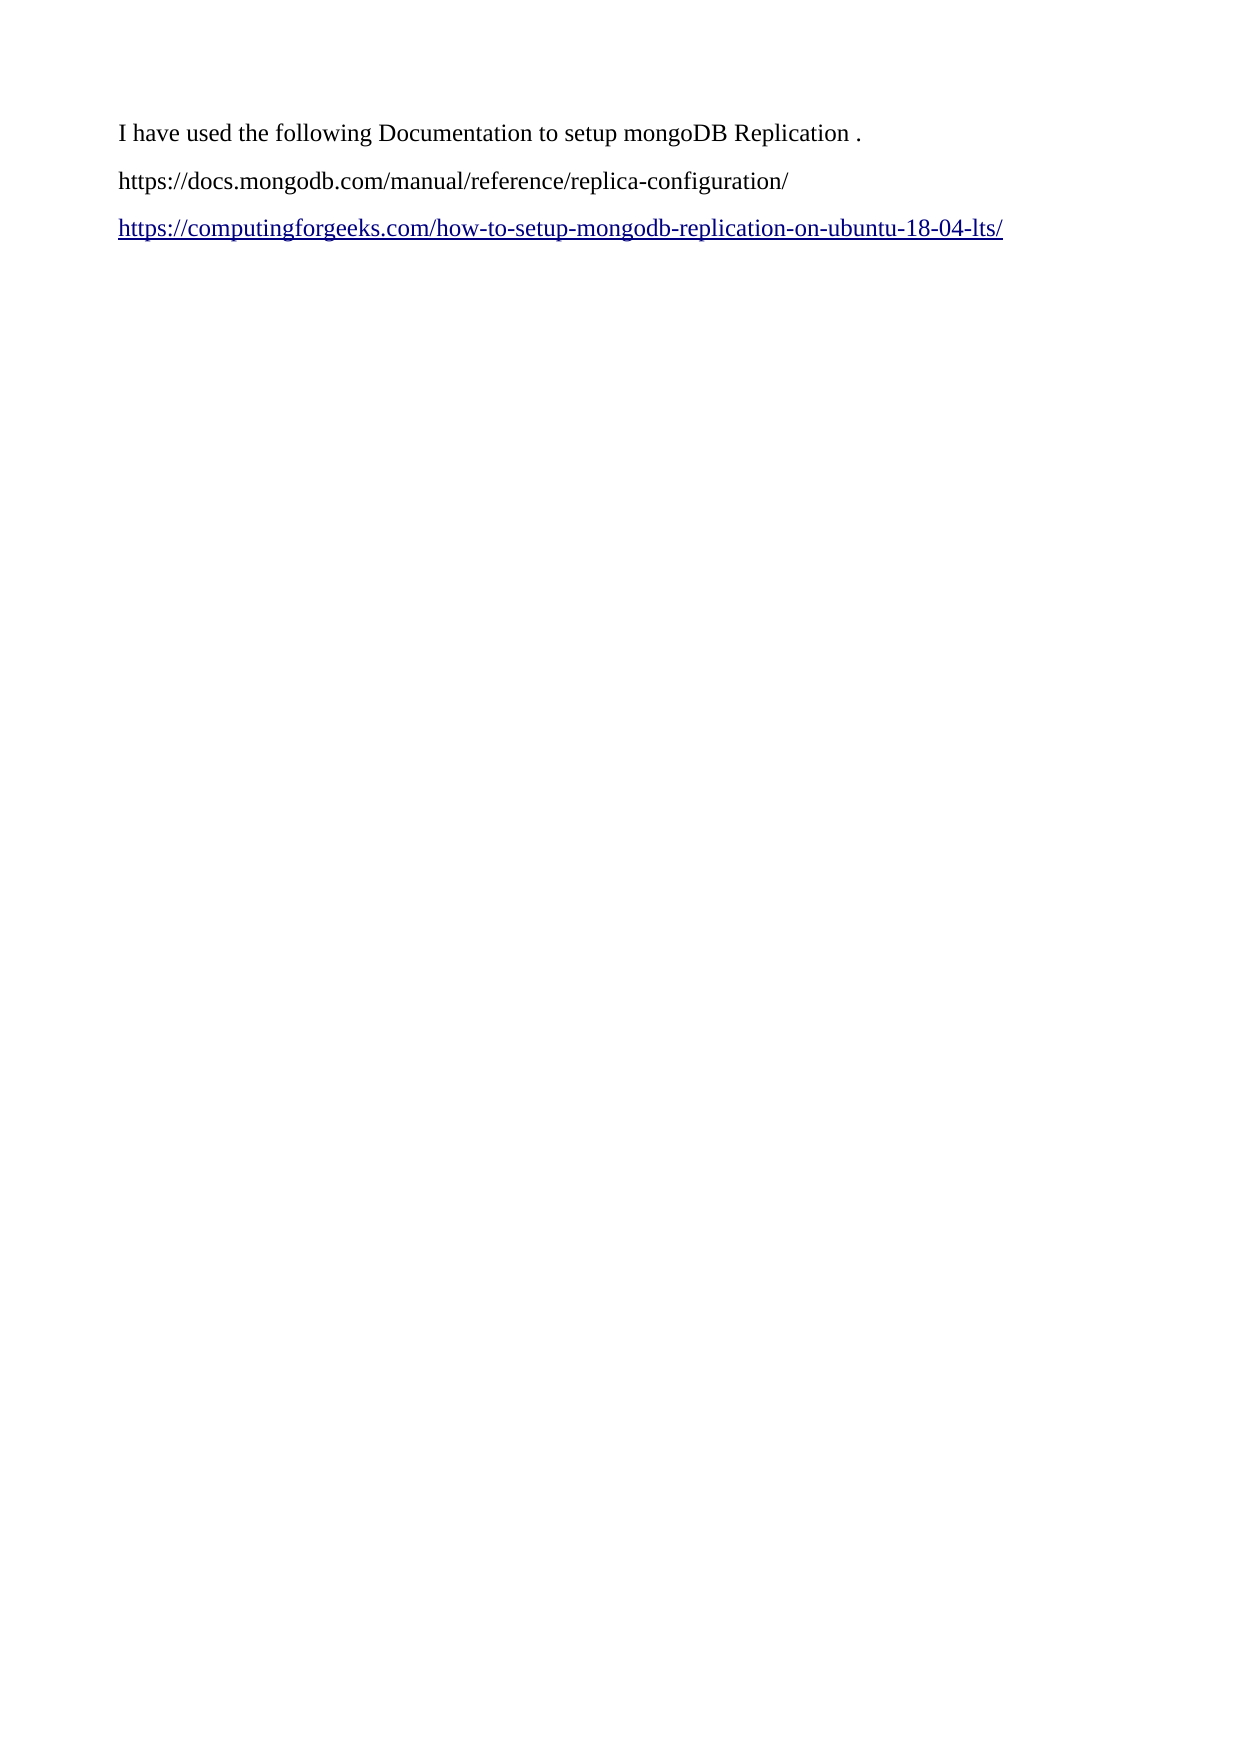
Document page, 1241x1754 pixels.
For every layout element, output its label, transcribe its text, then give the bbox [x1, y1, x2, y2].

text https://docs.mongodb.com/manual/reference/replica-configuration/ [118, 166, 1122, 194]
text I have used the following Documentation to setup mongoDB Replication . [118, 118, 1122, 147]
text https://computingforgeeks.com/how-to-setup-mongodb-replication-on-ubuntu-18-04-lts/ [118, 213, 1122, 242]
